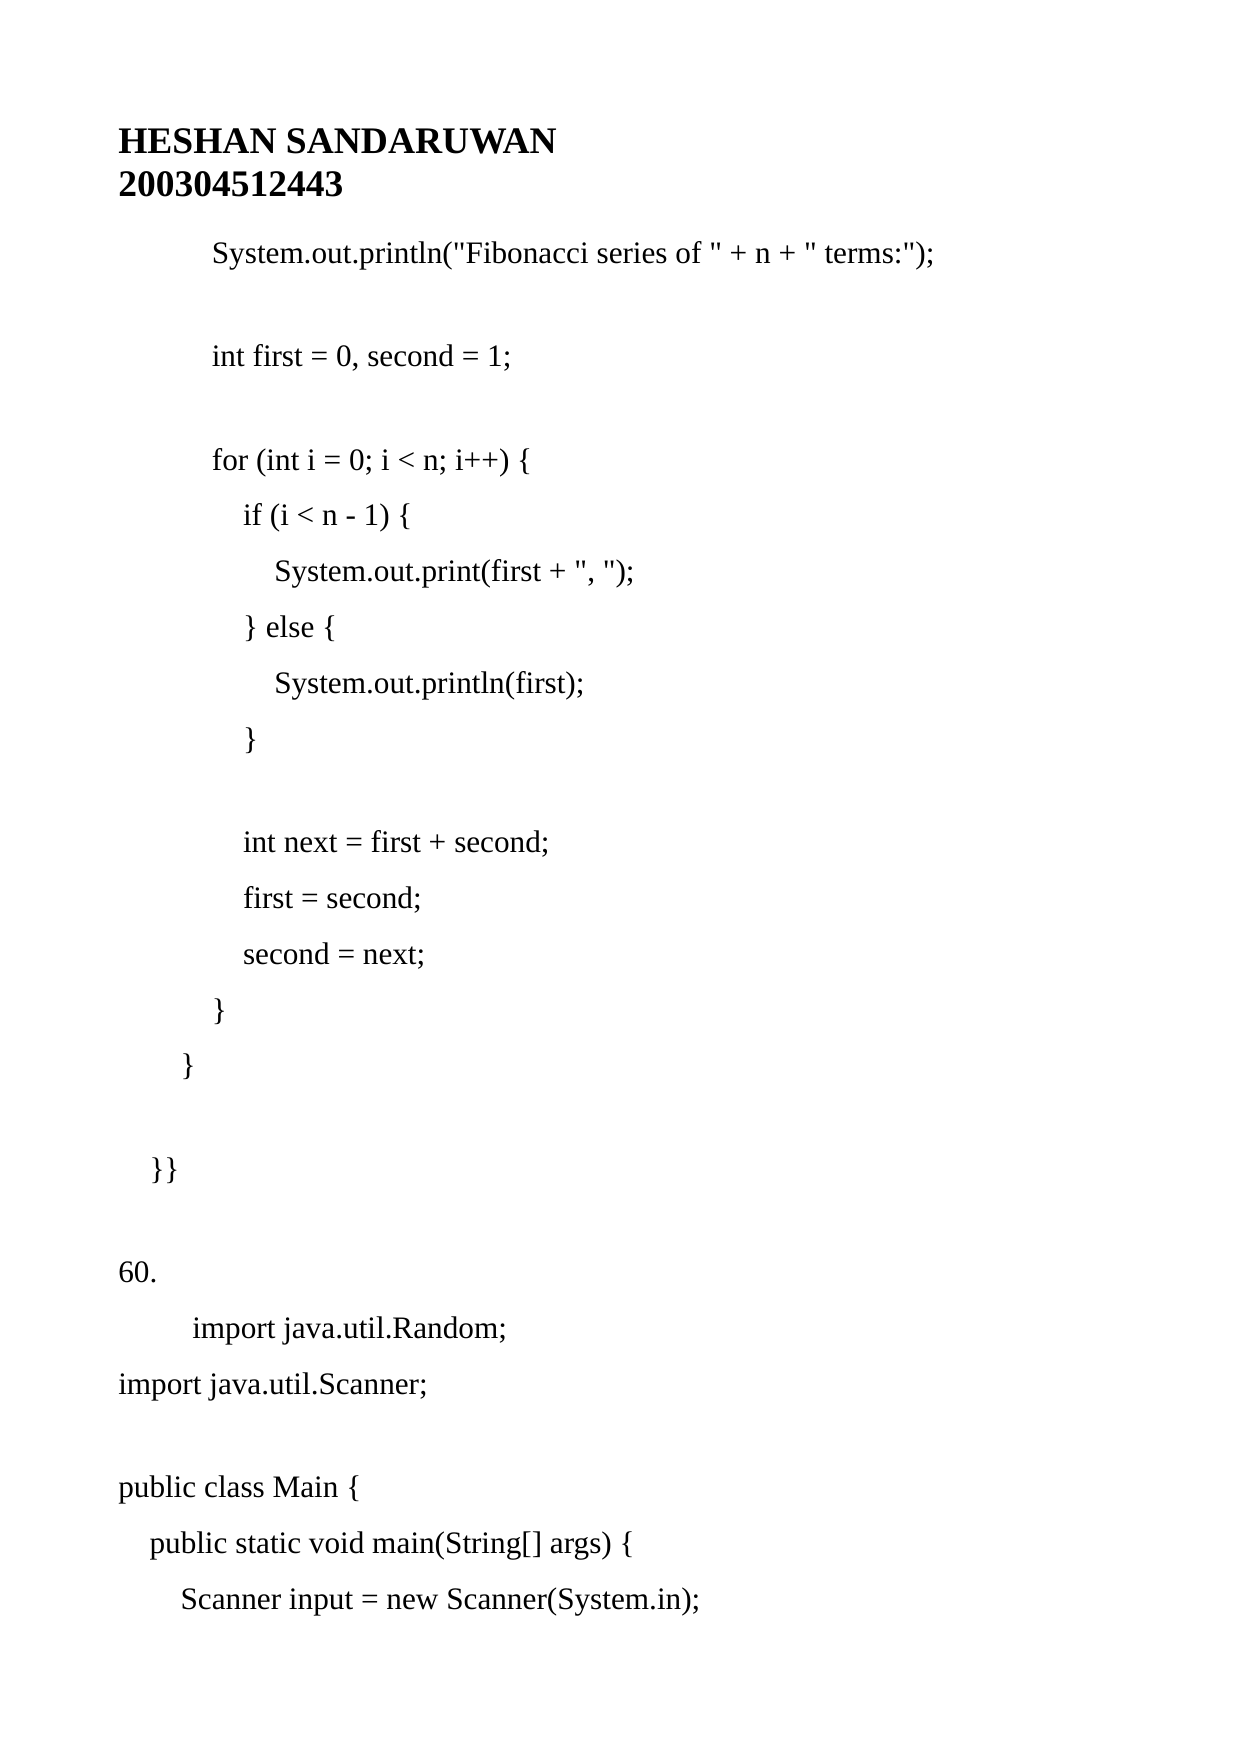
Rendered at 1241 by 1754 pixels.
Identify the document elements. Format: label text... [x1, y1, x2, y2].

text second = next; [118, 935, 1122, 971]
text import java.util.Scanner; [118, 1365, 1122, 1401]
text 60. [118, 1253, 1122, 1289]
text public static void main(String[] args) { [118, 1524, 1122, 1560]
text Scanner input = new Scanner(System.in); [118, 1580, 1122, 1616]
text int first = 0, second = 1; [118, 337, 1122, 373]
text } [118, 720, 1122, 756]
text import java.util.Random; [118, 1309, 1122, 1345]
text for (int i = 0; i < n; i++) { [118, 441, 1122, 477]
text public class Main { [118, 1469, 1122, 1504]
text int next = first + second; [118, 823, 1122, 859]
text first = second; [118, 879, 1122, 915]
text } else { [118, 608, 1122, 644]
text } [118, 991, 1122, 1027]
text System.out.println(first); [118, 664, 1122, 700]
text } [118, 1047, 1122, 1083]
text System.out.println("Fibonacci series of " + n + " terms:"); [118, 234, 1122, 270]
text if (i < n - 1) { [118, 497, 1122, 532]
text System.out.print(first + ", "); [118, 552, 1122, 588]
text }} [118, 1150, 1122, 1186]
